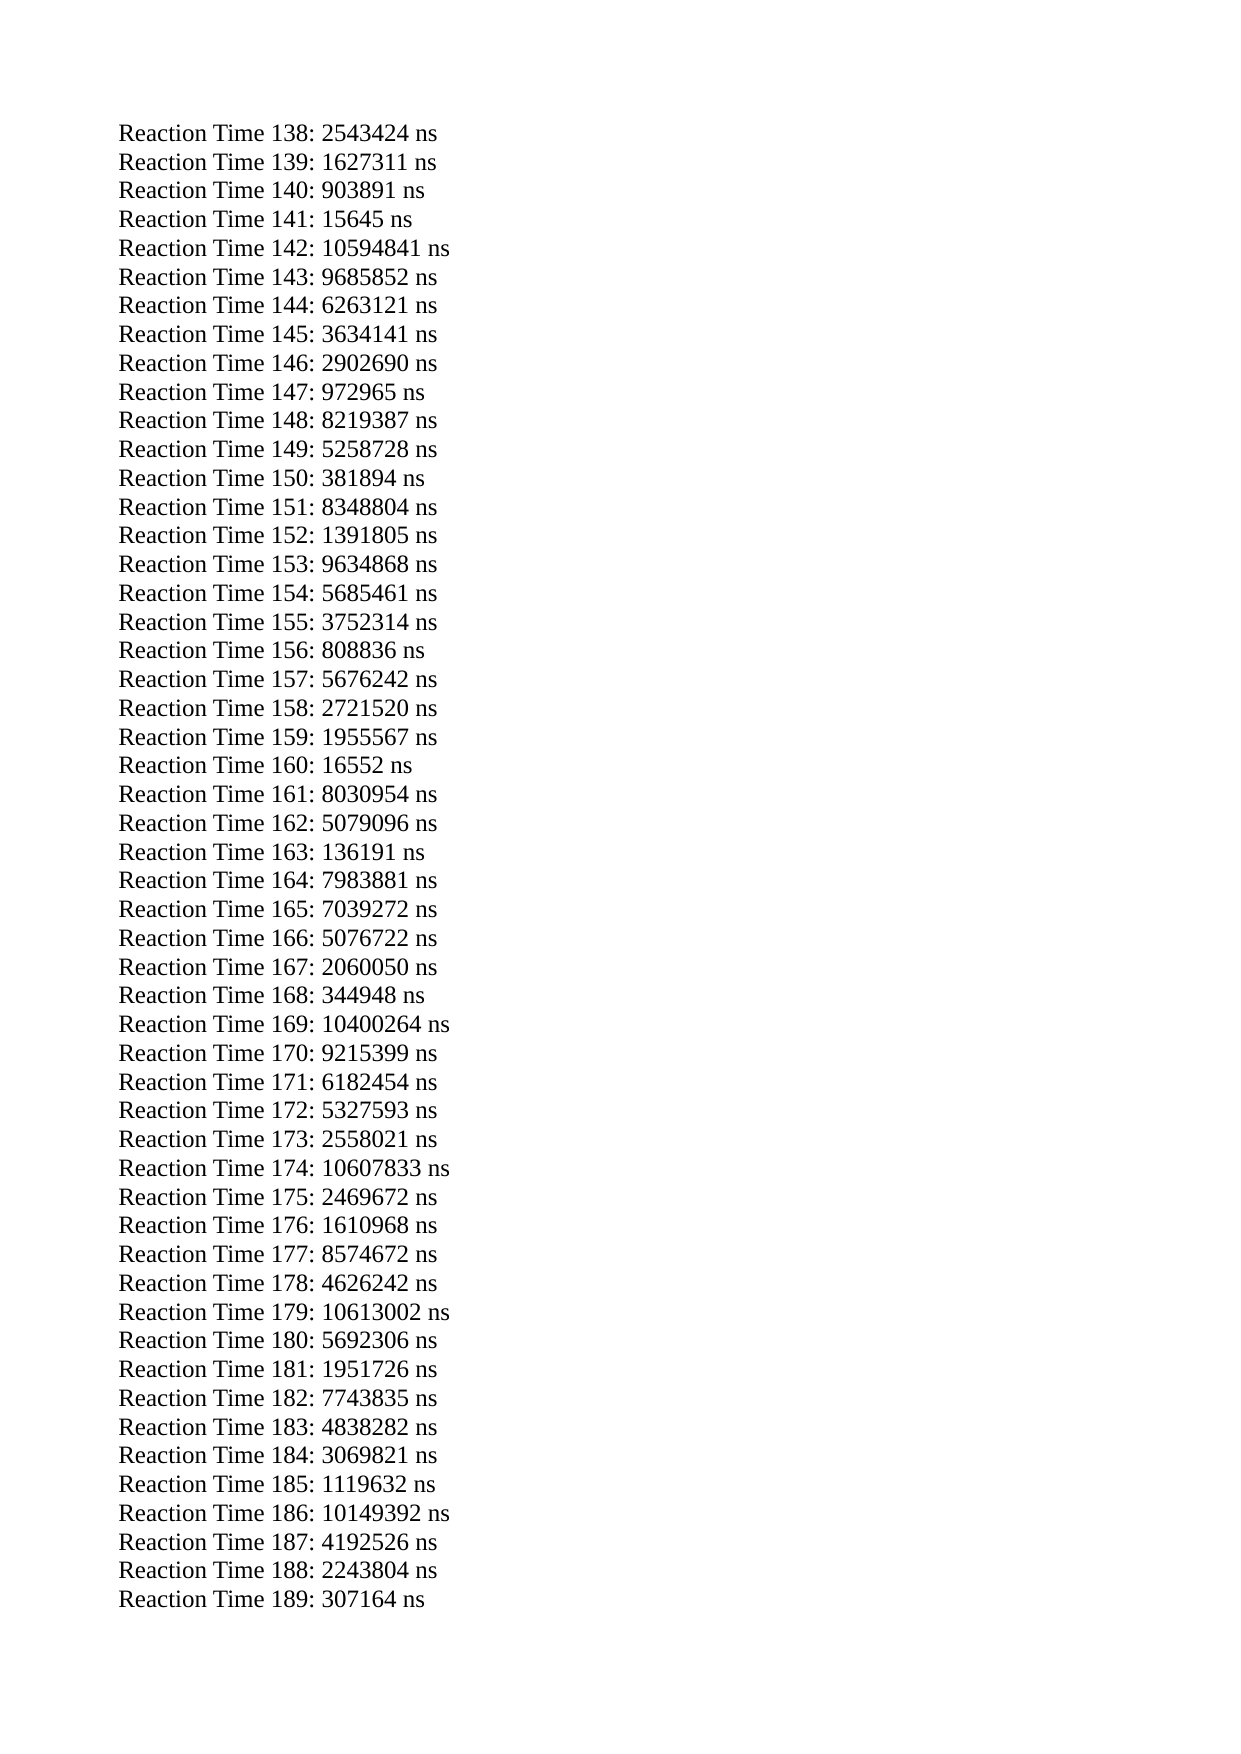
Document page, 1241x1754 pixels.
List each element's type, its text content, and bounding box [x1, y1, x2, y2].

text Reaction Time 182: 7743835 ns [118, 1383, 1122, 1412]
text Reaction Time 172: 5327593 ns [118, 1096, 1122, 1124]
text Reaction Time 148: 8219387 ns [118, 406, 1122, 434]
text Reaction Time 181: 1951726 ns [118, 1354, 1122, 1383]
text Reaction Time 152: 1391805 ns [118, 521, 1122, 549]
text Reaction Time 151: 8348804 ns [118, 492, 1122, 521]
text Reaction Time 141: 15645 ns [118, 204, 1122, 233]
text Reaction Time 146: 2902690 ns [118, 348, 1122, 377]
text Reaction Time 169: 10400264 ns [118, 1009, 1122, 1038]
text Reaction Time 164: 7983881 ns [118, 866, 1122, 894]
text Reaction Time 186: 10149392 ns [118, 1498, 1122, 1527]
text Reaction Time 155: 3752314 ns [118, 607, 1122, 636]
text Reaction Time 183: 4838282 ns [118, 1412, 1122, 1441]
text Reaction Time 150: 381894 ns [118, 463, 1122, 492]
text Reaction Time 161: 8030954 ns [118, 779, 1122, 808]
text Reaction Time 180: 5692306 ns [118, 1326, 1122, 1354]
text Reaction Time 166: 5076722 ns [118, 923, 1122, 952]
text Reaction Time 162: 5079096 ns [118, 808, 1122, 837]
text Reaction Time 175: 2469672 ns [118, 1182, 1122, 1211]
text Reaction Time 168: 344948 ns [118, 981, 1122, 1009]
text Reaction Time 170: 9215399 ns [118, 1038, 1122, 1067]
text Reaction Time 157: 5676242 ns [118, 664, 1122, 693]
text Reaction Time 176: 1610968 ns [118, 1211, 1122, 1239]
text Reaction Time 179: 10613002 ns [118, 1297, 1122, 1326]
text Reaction Time 154: 5685461 ns [118, 578, 1122, 607]
text Reaction Time 160: 16552 ns [118, 751, 1122, 779]
text Reaction Time 156: 808836 ns [118, 636, 1122, 664]
text Reaction Time 145: 3634141 ns [118, 319, 1122, 348]
text Reaction Time 165: 7039272 ns [118, 894, 1122, 923]
text Reaction Time 174: 10607833 ns [118, 1153, 1122, 1182]
text Reaction Time 178: 4626242 ns [118, 1268, 1122, 1297]
text Reaction Time 159: 1955567 ns [118, 722, 1122, 751]
text Reaction Time 147: 972965 ns [118, 377, 1122, 406]
text Reaction Time 184: 3069821 ns [118, 1441, 1122, 1469]
text Reaction Time 187: 4192526 ns [118, 1527, 1122, 1556]
text Reaction Time 149: 5258728 ns [118, 434, 1122, 463]
text Reaction Time 153: 9634868 ns [118, 549, 1122, 578]
text Reaction Time 158: 2721520 ns [118, 693, 1122, 722]
text Reaction Time 144: 6263121 ns [118, 291, 1122, 319]
text Reaction Time 163: 136191 ns [118, 837, 1122, 866]
text Reaction Time 138: 2543424 ns [118, 118, 1122, 147]
text Reaction Time 189: 307164 ns [118, 1584, 1122, 1613]
text Reaction Time 177: 8574672 ns [118, 1239, 1122, 1268]
text Reaction Time 188: 2243804 ns [118, 1556, 1122, 1584]
text Reaction Time 140: 903891 ns [118, 176, 1122, 204]
text Reaction Time 143: 9685852 ns [118, 262, 1122, 291]
text Reaction Time 171: 6182454 ns [118, 1067, 1122, 1096]
text Reaction Time 139: 1627311 ns [118, 147, 1122, 176]
text Reaction Time 185: 1119632 ns [118, 1469, 1122, 1498]
text Reaction Time 173: 2558021 ns [118, 1124, 1122, 1153]
text Reaction Time 142: 10594841 ns [118, 233, 1122, 262]
text Reaction Time 167: 2060050 ns [118, 952, 1122, 981]
